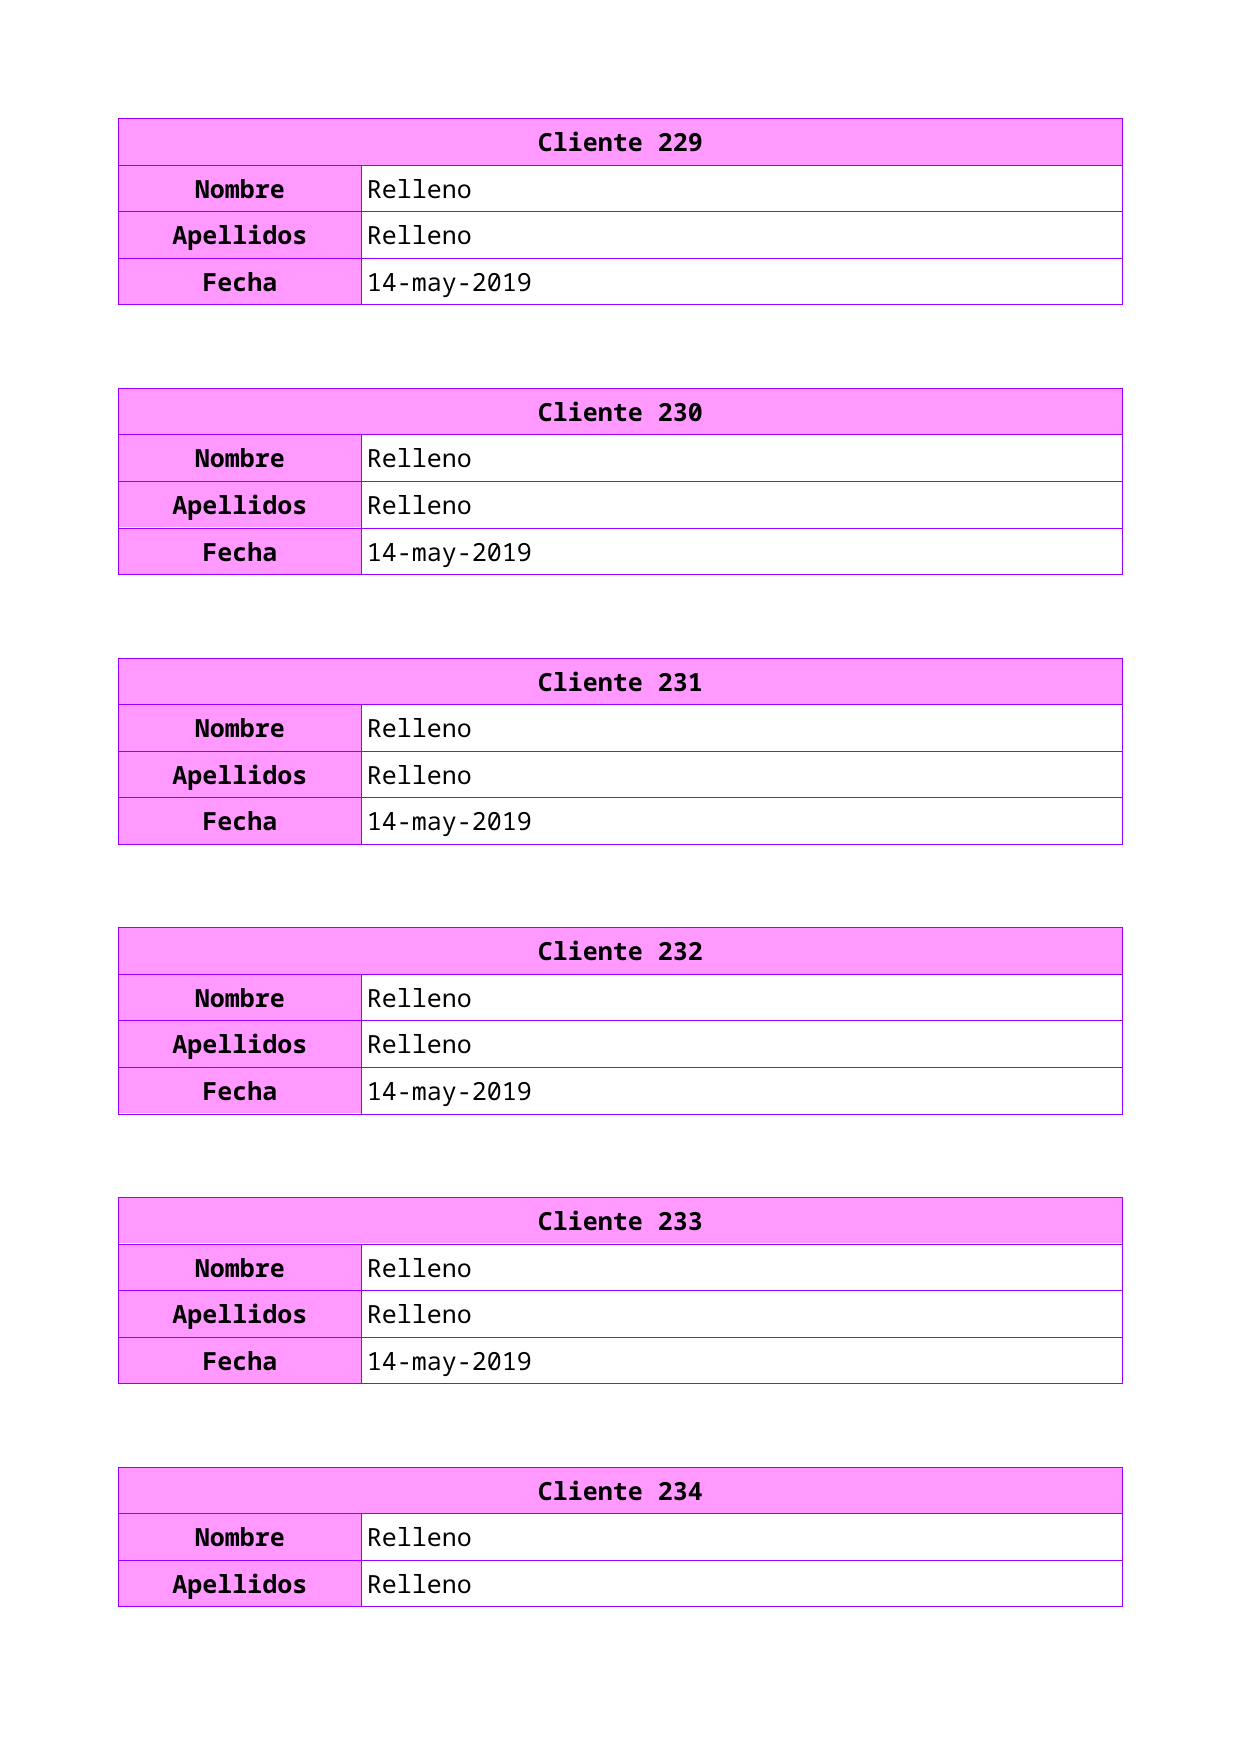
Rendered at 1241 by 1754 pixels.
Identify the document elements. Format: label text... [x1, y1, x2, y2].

table_cell Relleno [362, 166, 1122, 211]
table_cell Relleno [362, 705, 1122, 751]
table_cell Relleno [362, 482, 1122, 527]
table_cell Fecha [119, 1068, 361, 1113]
table_cell 14-may-2019 [362, 529, 1122, 574]
table_header Cliente 234 [119, 1468, 1122, 1513]
table_cell Apellidos [119, 752, 361, 797]
table_cell Fecha [119, 259, 361, 304]
table_cell Fecha [119, 798, 361, 844]
table_cell 14-may-2019 [362, 259, 1122, 304]
table_cell Fecha [119, 1338, 361, 1383]
table_header Cliente 232 [119, 928, 1122, 974]
table_header Cliente 231 [119, 659, 1122, 704]
table_cell Apellidos [119, 1561, 361, 1606]
table_cell 14-may-2019 [362, 1338, 1122, 1383]
table_cell Relleno [362, 212, 1122, 258]
table_cell Apellidos [119, 1021, 361, 1067]
table_cell Nombre [119, 1514, 361, 1560]
table_cell Apellidos [119, 212, 361, 258]
table_cell Relleno [362, 1291, 1122, 1337]
table_header Cliente 230 [119, 389, 1122, 434]
table_cell Apellidos [119, 482, 361, 527]
table_cell Relleno [362, 752, 1122, 797]
table_cell 14-may-2019 [362, 798, 1122, 844]
table_cell Relleno [362, 1514, 1122, 1560]
table_cell Apellidos [119, 1291, 361, 1337]
table_cell Relleno [362, 1561, 1122, 1606]
table_cell Nombre [119, 166, 361, 211]
table_cell Nombre [119, 435, 361, 481]
table_cell Nombre [119, 1245, 361, 1290]
table_cell Relleno [362, 975, 1122, 1020]
table_header Cliente 233 [119, 1198, 1122, 1243]
table_header Cliente 229 [119, 119, 1122, 165]
table_cell Relleno [362, 1245, 1122, 1290]
table_cell 14-may-2019 [362, 1068, 1122, 1113]
table_cell Relleno [362, 435, 1122, 481]
table_cell Fecha [119, 529, 361, 574]
table_cell Relleno [362, 1021, 1122, 1067]
table_cell Nombre [119, 705, 361, 751]
table_cell Nombre [119, 975, 361, 1020]
